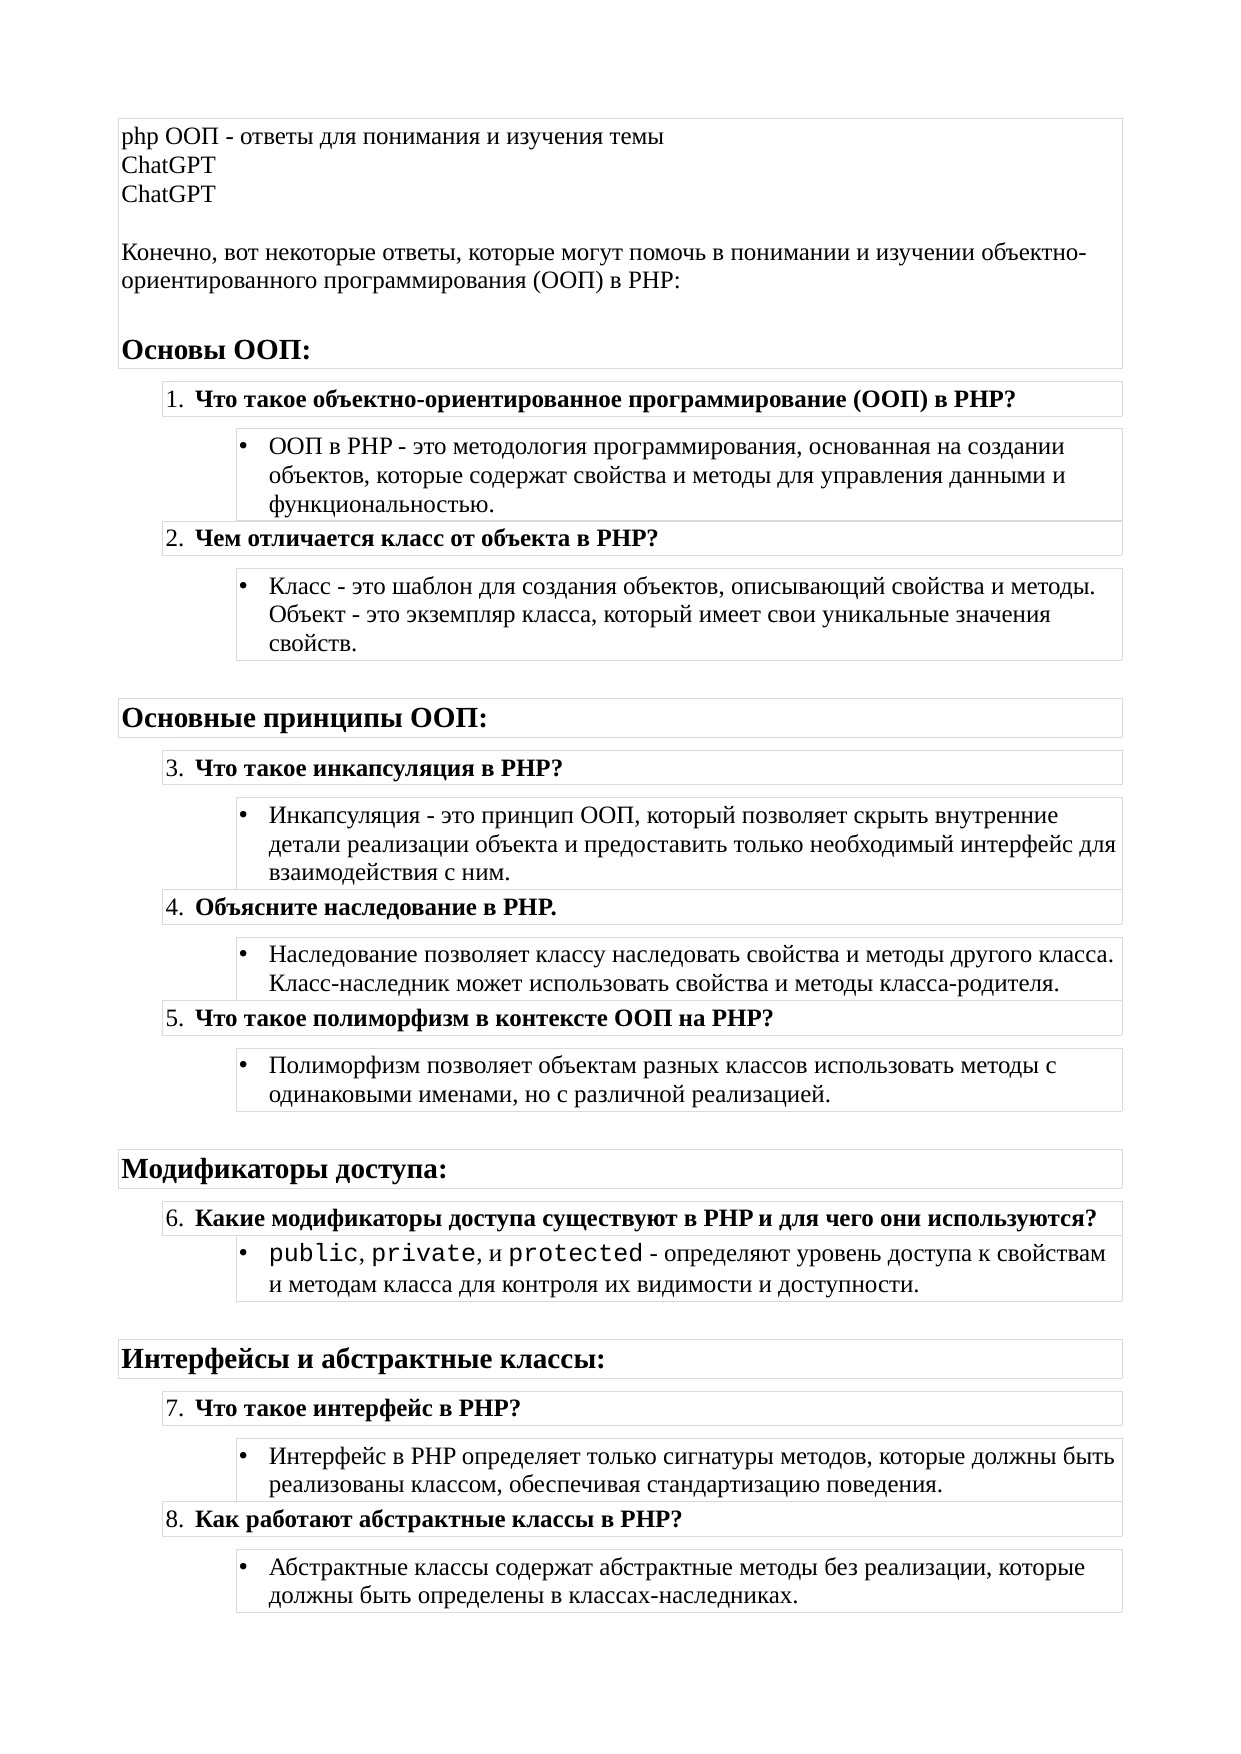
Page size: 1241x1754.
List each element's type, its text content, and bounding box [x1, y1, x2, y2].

subtitle Основные принципы ООП: [119, 699, 1122, 737]
text php ООП - ответы для понимания и изучения темы [119, 119, 1122, 147]
subtitle Основы ООП: [119, 329, 1122, 368]
list Какие модификаторы доступа существуют в PHP и для чего они используются? [163, 1202, 1122, 1235]
list public, private, и protected - определяют уровень доступа к свойствам и методам класса для контроля их видимости и доступности. [237, 1236, 1122, 1301]
list Абстрактные классы содержат абстрактные методы без реализации, которые должны быть определены в классах-наследниках. [237, 1550, 1122, 1612]
list Объясните наследование в PHP. [163, 890, 1122, 924]
subtitle Интерфейсы и абстрактные классы: [119, 1340, 1122, 1378]
list Интерфейс в PHP определяет только сигнатуры методов, которые должны быть реализованы классом, обеспечивая стандартизацию поведения. [237, 1439, 1122, 1501]
list Наследование позволяет классу наследовать свойства и методы другого класса. Класс-наследник может использовать свойства и методы класса-родителя. [237, 938, 1122, 1000]
list Как работают абстрактные классы в PHP? [163, 1502, 1122, 1536]
list Полиморфизм позволяет объектам разных классов использовать методы с одинаковыми именами, но с различной реализацией. [237, 1049, 1122, 1111]
list Что такое объектно-ориентированное программирование (ООП) в PHP? [163, 382, 1122, 416]
list Что такое инкапсуляция в PHP? [163, 751, 1122, 784]
list Что такое полиморфизм в контексте ООП на PHP? [163, 1001, 1122, 1035]
text ChatGPT [119, 176, 1122, 207]
subtitle Модификаторы доступа: [119, 1150, 1122, 1188]
list ООП в PHP - это методология программирования, основанная на создании объектов, которые содержат свойства и методы для управления данными и функциональностью. [237, 429, 1122, 520]
list Класс - это шаблон для создания объектов, описывающий свойства и методы. Объект - это экземпляр класса, который имеет свои уникальные значения свойств. [237, 569, 1122, 660]
list Что такое интерфейс в PHP? [163, 1392, 1122, 1425]
text ChatGPT [119, 147, 1122, 176]
list Чем отличается класс от объекта в PHP? [163, 522, 1122, 555]
text Конечно, вот некоторые ответы, которые могут помочь в понимании и изучении объектно-ориентированного программирования (ООП) в PHP: [119, 234, 1122, 294]
list Инкапсуляция - это принцип ООП, который позволяет скрыть внутренние детали реализации объекта и предоставить только необходимый интерфейс для взаимодействия с ним. [237, 798, 1122, 889]
